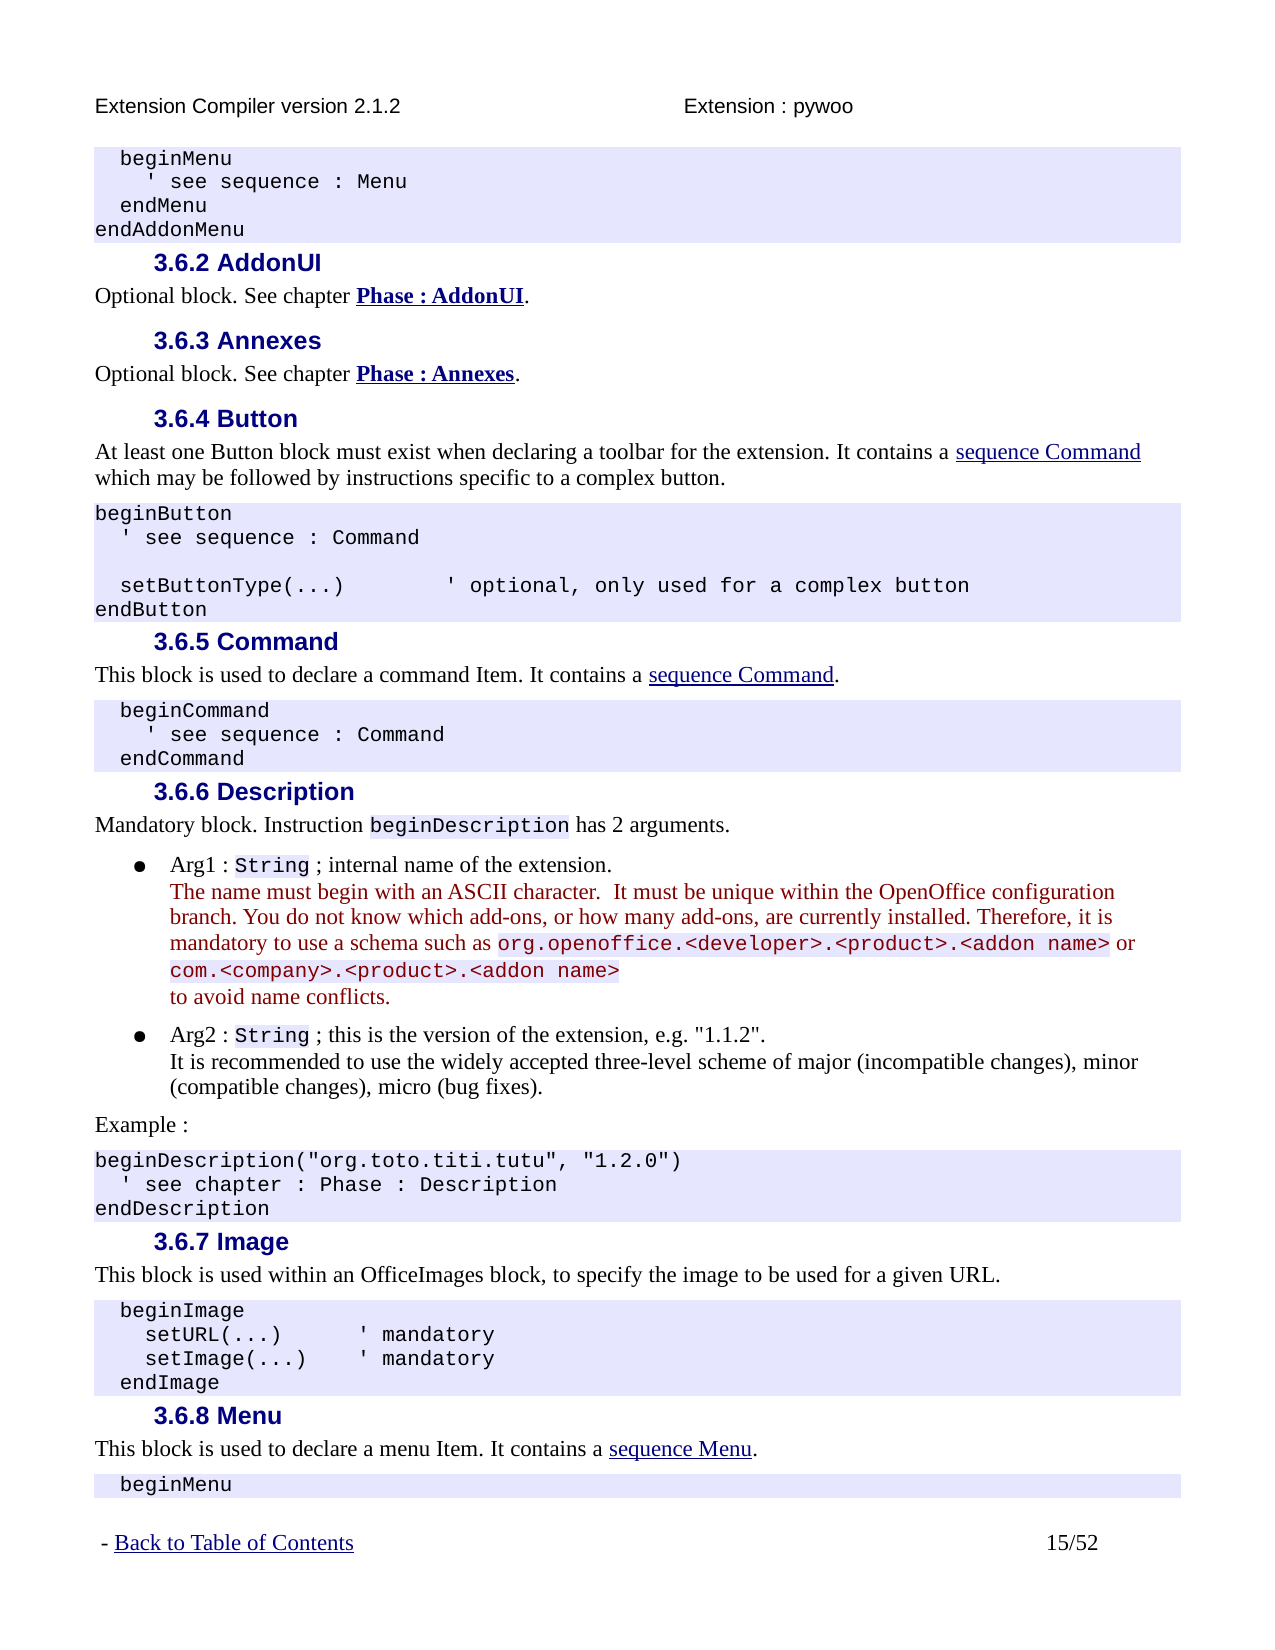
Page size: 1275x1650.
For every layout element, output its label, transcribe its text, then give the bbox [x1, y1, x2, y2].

text ' see sequence : Menu [94, 171, 1181, 195]
text endCommand [94, 748, 1181, 772]
text beginImage [94, 1300, 1181, 1324]
text beginCommand [94, 700, 1181, 724]
text endImage [94, 1372, 1181, 1396]
text endMenu [94, 195, 1181, 219]
text This block is used to declare a menu Item. It contains a sequence Menu. [94, 1436, 1181, 1461]
text setButtonType(...) ' optional, only used for a complex button [94, 574, 1181, 598]
text beginMenu [94, 1474, 1181, 1498]
text beginButton [94, 503, 1181, 527]
text setImage(...) ' mandatory [94, 1348, 1181, 1372]
text Mandatory block. Instruction beginDescription has 2 arguments. [94, 812, 1181, 839]
text This block is used within an OfficeImages block, to specify the image to be used for a given URL. [94, 1262, 1181, 1287]
text setURL(...) ' mandatory [94, 1324, 1181, 1348]
text ' see chapter : Phase : Description [94, 1174, 1181, 1198]
subtitle Description [153, 778, 1181, 806]
subtitle Annexes [153, 327, 1181, 355]
text ' see sequence : Command [94, 527, 1181, 551]
list Arg2 : String ; this is the version of the extension, e.g. "1.1.2". It is recommended to use the widely accepted three-level scheme of major (incompatible changes), minor (compatible changes), micro (bug fixes). [132, 1022, 1181, 1099]
text Optional block. See chapter Phase : AddonUI. [94, 283, 1181, 309]
text endAddonMenu [94, 219, 1181, 243]
text Example : [94, 1112, 1181, 1138]
text beginDescription("org.toto.titi.tutu", "1.2.0") [94, 1150, 1181, 1174]
subtitle Command [153, 628, 1181, 656]
subtitle Image [153, 1228, 1181, 1256]
list Arg1 : String ; internal name of the extension. The name must begin with an ASCII character. It must be unique within the OpenOffice configuration branch. You do not know which add-ons, or how many add-ons, are currently installed. Therefore, it is mandatory to use a schema such as org.openoffice.<developer>.<product>.<addon name> or com.<company>.<product>.<addon name> to avoid name conflicts. [132, 852, 1181, 1009]
text beginMenu [94, 147, 1181, 171]
subtitle AddonUI [153, 249, 1181, 277]
text At least one Button block must exist when declaring a toolbar for the extension. It contains a sequence Command which may be followed by instructions specific to a complex button. [94, 439, 1181, 490]
text endButton [94, 598, 1181, 622]
text Optional block. See chapter Phase : Annexes. [94, 361, 1181, 387]
text endDescription [94, 1198, 1181, 1222]
subtitle Menu [153, 1402, 1181, 1430]
text This block is used to declare a command Item. It contains a sequence Command. [94, 662, 1181, 688]
text ' see sequence : Command [94, 724, 1181, 748]
subtitle Button [153, 405, 1181, 433]
